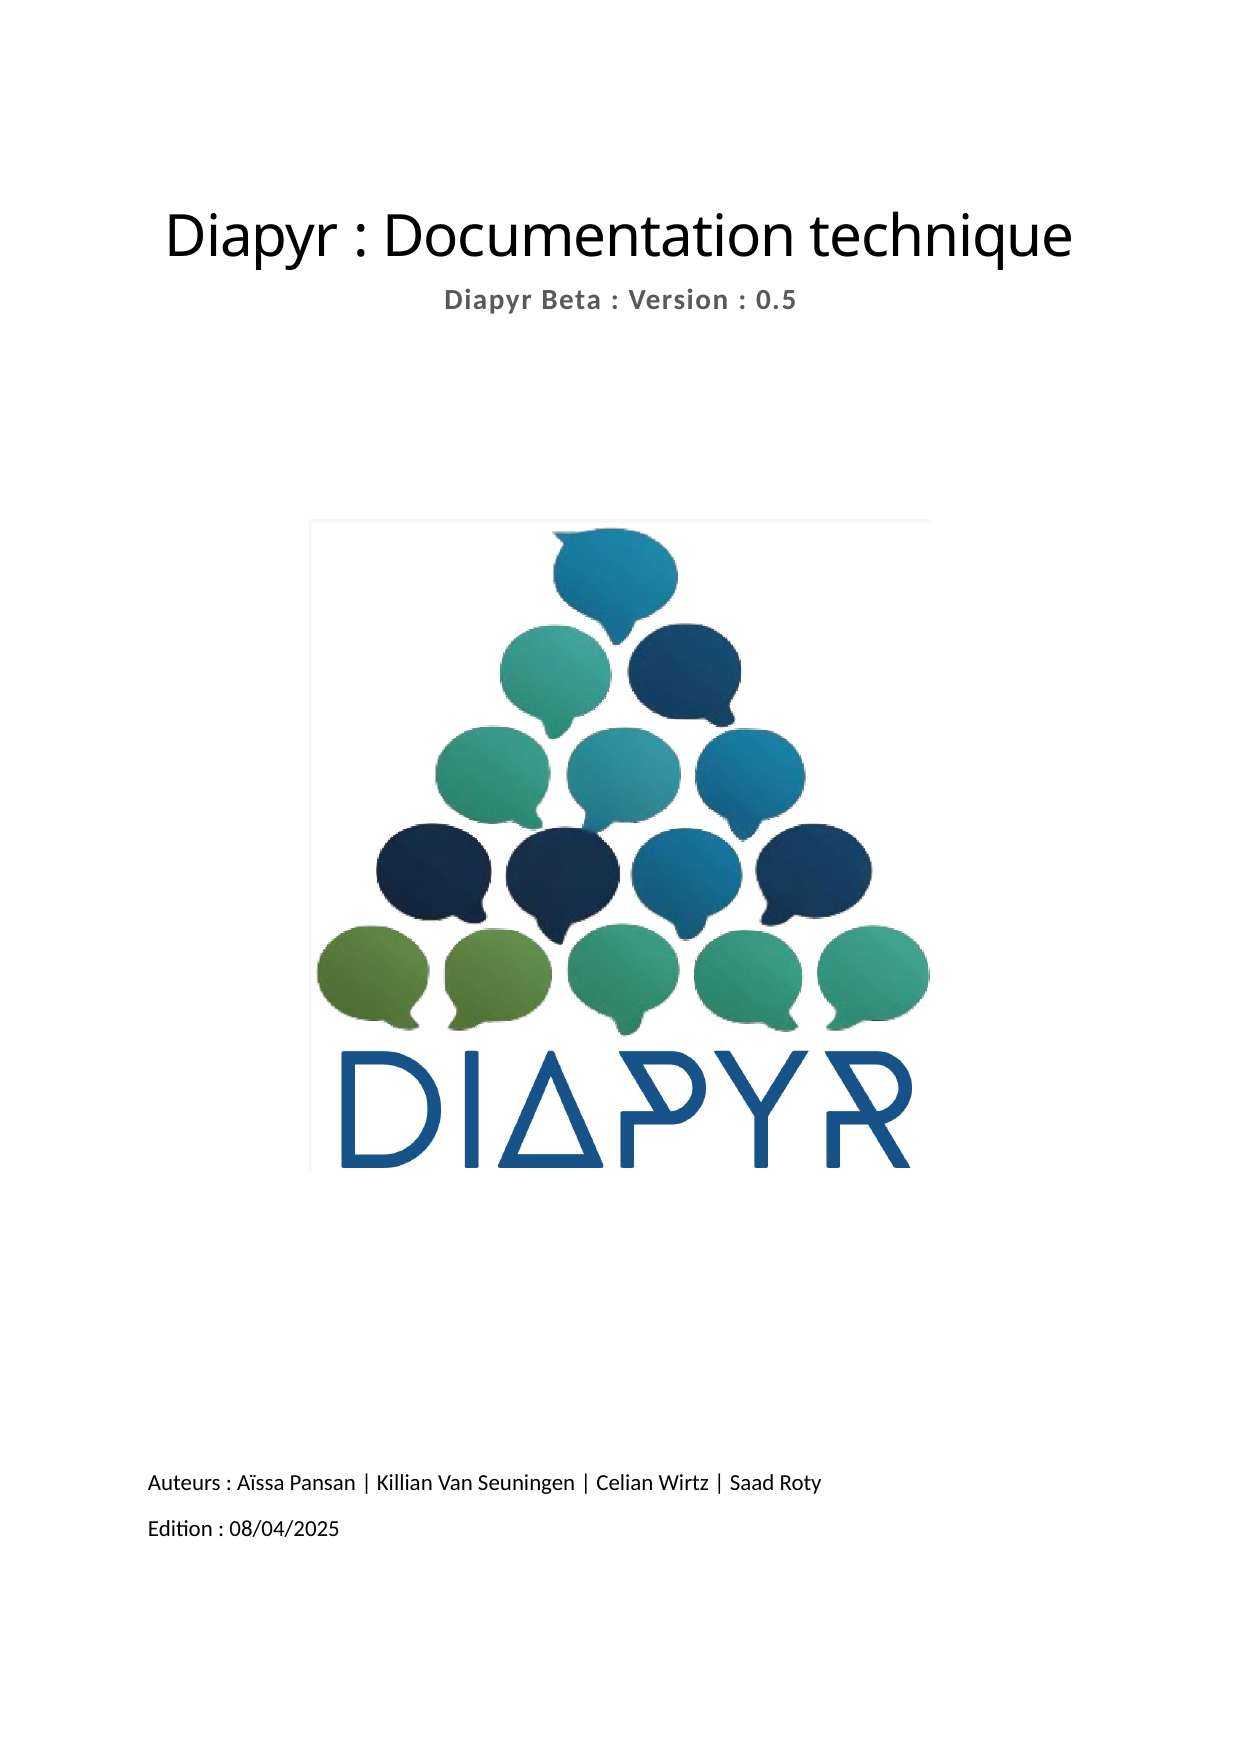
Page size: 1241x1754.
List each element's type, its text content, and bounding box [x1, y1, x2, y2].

subtitle Diapyr : Documentation technique [148, 194, 1093, 273]
text Auteurs : Aïssa Pansan | Killian Van Seuningen | Celian Wirtz | Saad Roty [148, 1468, 1093, 1496]
text Diapyr Beta : Version : 0.5 [148, 281, 1093, 317]
text Edition : 08/04/2025 [148, 1514, 1093, 1542]
